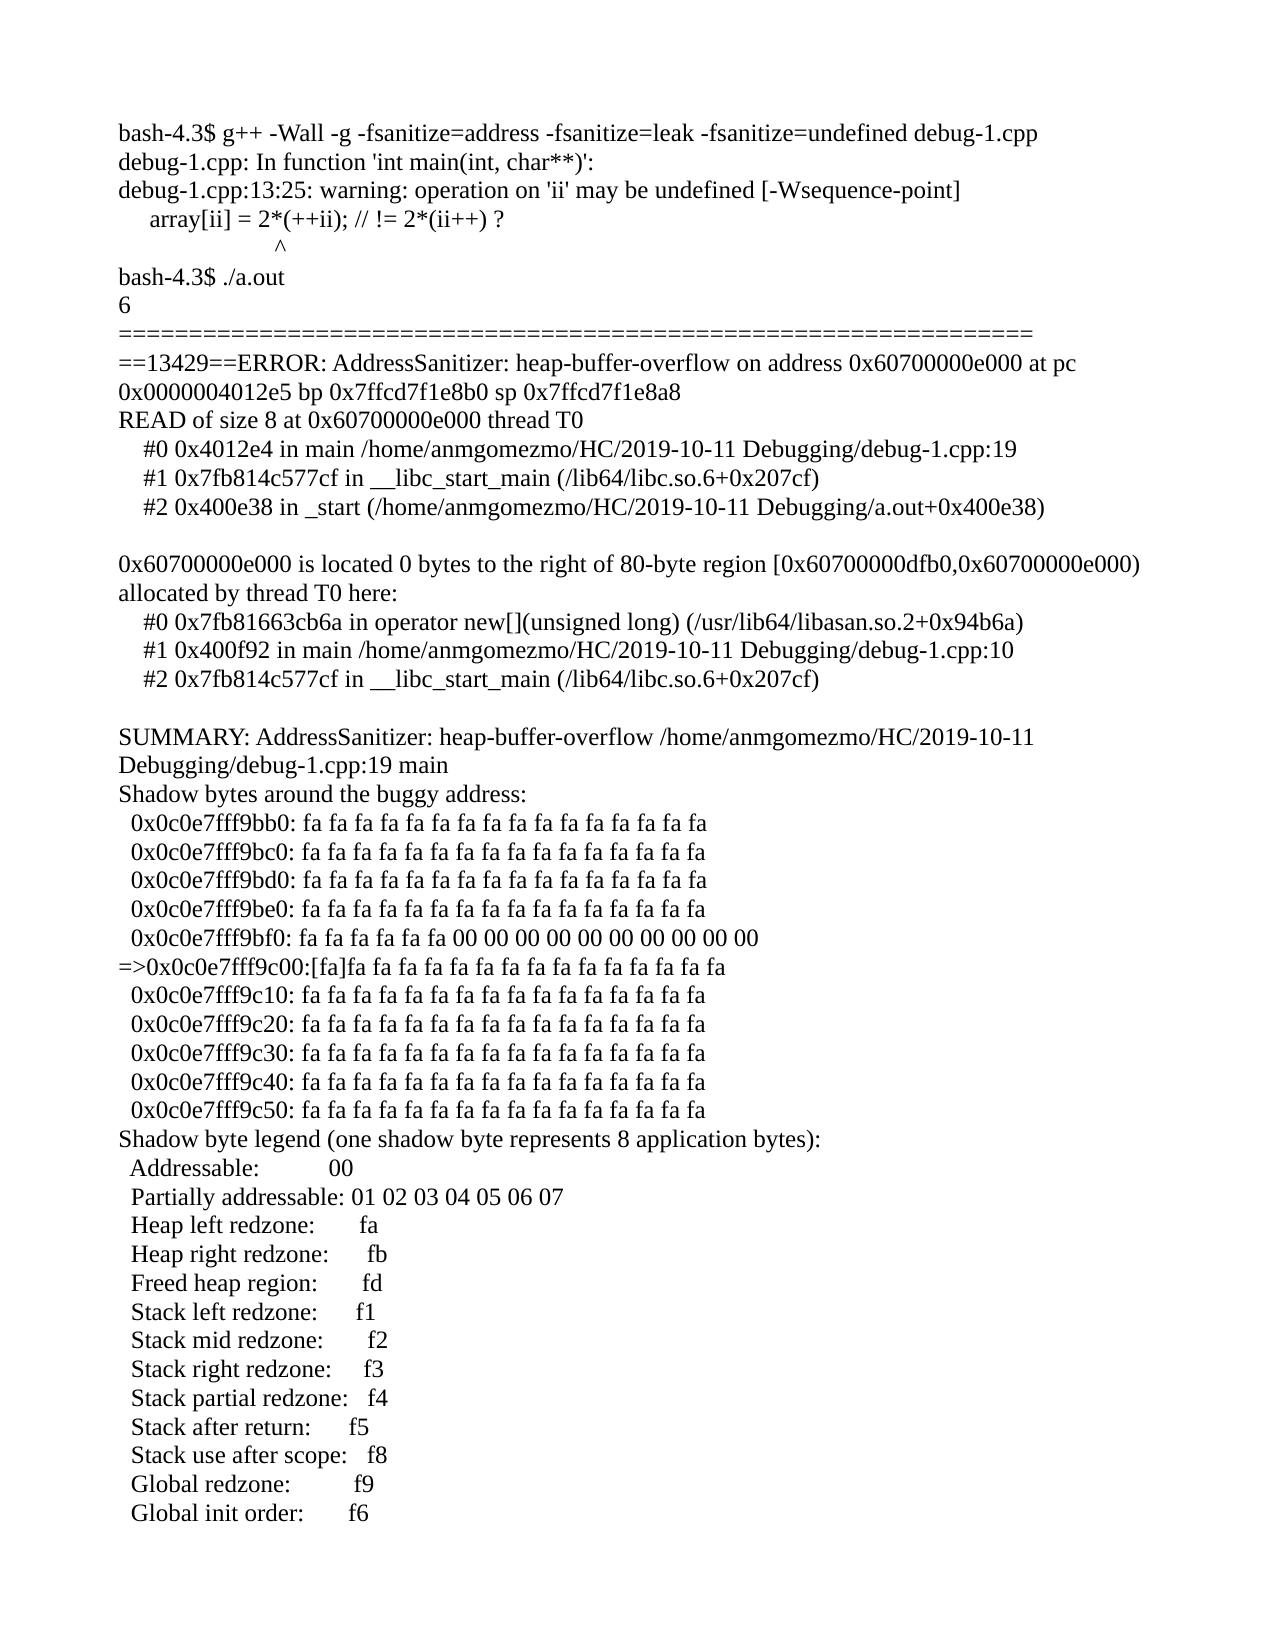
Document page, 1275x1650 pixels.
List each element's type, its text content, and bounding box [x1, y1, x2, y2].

text 0x0c0e7fff9c10: fa fa fa fa fa fa fa fa fa fa fa fa fa fa fa fa [118, 981, 1157, 1009]
text 6 [118, 291, 1157, 319]
text Heap left redzone: fa [118, 1211, 1157, 1239]
text 0x0c0e7fff9bf0: fa fa fa fa fa fa 00 00 00 00 00 00 00 00 00 00 [118, 923, 1157, 952]
text Addressable: 00 [118, 1153, 1157, 1182]
text #0 0x7fb81663cb6a in operator new[](unsigned long) (/usr/lib64/libasan.so.2+0x94b6a) [118, 607, 1157, 636]
text #1 0x7fb814c577cf in __libc_start_main (/lib64/libc.so.6+0x207cf) [118, 463, 1157, 492]
text Global redzone: f9 [118, 1469, 1157, 1498]
text Stack partial redzone: f4 [118, 1383, 1157, 1412]
text debug-1.cpp: In function 'int main(int, char**)': [118, 147, 1157, 176]
text bash-4.3$ ./a.out [118, 262, 1157, 291]
text Shadow bytes around the buggy address: [118, 779, 1157, 808]
text Shadow byte legend (one shadow byte represents 8 application bytes): [118, 1124, 1157, 1153]
text 0x0c0e7fff9be0: fa fa fa fa fa fa fa fa fa fa fa fa fa fa fa fa [118, 894, 1157, 923]
text bash-4.3$ g++ -Wall -g -fsanitize=address -fsanitize=leak -fsanitize=undefined debug-1.cpp [118, 118, 1157, 147]
text Global init order: f6 [118, 1498, 1157, 1527]
text 0x0c0e7fff9c30: fa fa fa fa fa fa fa fa fa fa fa fa fa fa fa fa [118, 1038, 1157, 1067]
text allocated by thread T0 here: [118, 578, 1157, 607]
text ==13429==ERROR: AddressSanitizer: heap-buffer-overflow on address 0x60700000e000 at pc 0x0000004012e5 bp 0x7ffcd7f1e8b0 sp 0x7ffcd7f1e8a8 [118, 348, 1157, 406]
text READ of size 8 at 0x60700000e000 thread T0 [118, 406, 1157, 434]
text Partially addressable: 01 02 03 04 05 06 07 [118, 1182, 1157, 1211]
text Freed heap region: fd [118, 1268, 1157, 1297]
text =>0x0c0e7fff9c00:[fa]fa fa fa fa fa fa fa fa fa fa fa fa fa fa fa [118, 952, 1157, 981]
text 0x0c0e7fff9bb0: fa fa fa fa fa fa fa fa fa fa fa fa fa fa fa fa [118, 808, 1157, 837]
text Stack left redzone: f1 [118, 1297, 1157, 1326]
text #2 0x7fb814c577cf in __libc_start_main (/lib64/libc.so.6+0x207cf) [118, 664, 1157, 693]
text debug-1.cpp:13:25: warning: operation on 'ii' may be undefined [-Wsequence-point] [118, 176, 1157, 204]
text Stack after return: f5 [118, 1412, 1157, 1441]
text Heap right redzone: fb [118, 1239, 1157, 1268]
text Stack use after scope: f8 [118, 1441, 1157, 1469]
text #1 0x400f92 in main /home/anmgomezmo/HC/2019-10-11 Debugging/debug-1.cpp:10 [118, 636, 1157, 664]
text 0x0c0e7fff9c50: fa fa fa fa fa fa fa fa fa fa fa fa fa fa fa fa [118, 1096, 1157, 1124]
text Stack right redzone: f3 [118, 1354, 1157, 1383]
text 0x0c0e7fff9bd0: fa fa fa fa fa fa fa fa fa fa fa fa fa fa fa fa [118, 866, 1157, 894]
text Stack mid redzone: f2 [118, 1326, 1157, 1354]
text 0x0c0e7fff9bc0: fa fa fa fa fa fa fa fa fa fa fa fa fa fa fa fa [118, 837, 1157, 866]
text ^ [118, 233, 1157, 262]
text #2 0x400e38 in _start (/home/anmgomezmo/HC/2019-10-11 Debugging/a.out+0x400e38) [118, 492, 1157, 521]
text 0x0c0e7fff9c40: fa fa fa fa fa fa fa fa fa fa fa fa fa fa fa fa [118, 1067, 1157, 1096]
text ================================================================= [118, 319, 1157, 348]
text 0x0c0e7fff9c20: fa fa fa fa fa fa fa fa fa fa fa fa fa fa fa fa [118, 1009, 1157, 1038]
text 0x60700000e000 is located 0 bytes to the right of 80-byte region [0x60700000dfb0,0x60700000e000) [118, 549, 1157, 578]
text #0 0x4012e4 in main /home/anmgomezmo/HC/2019-10-11 Debugging/debug-1.cpp:19 [118, 434, 1157, 463]
text array[ii] = 2*(++ii); // != 2*(ii++) ? [118, 204, 1157, 233]
text SUMMARY: AddressSanitizer: heap-buffer-overflow /home/anmgomezmo/HC/2019-10-11 Debugging/debug-1.cpp:19 main [118, 722, 1157, 779]
